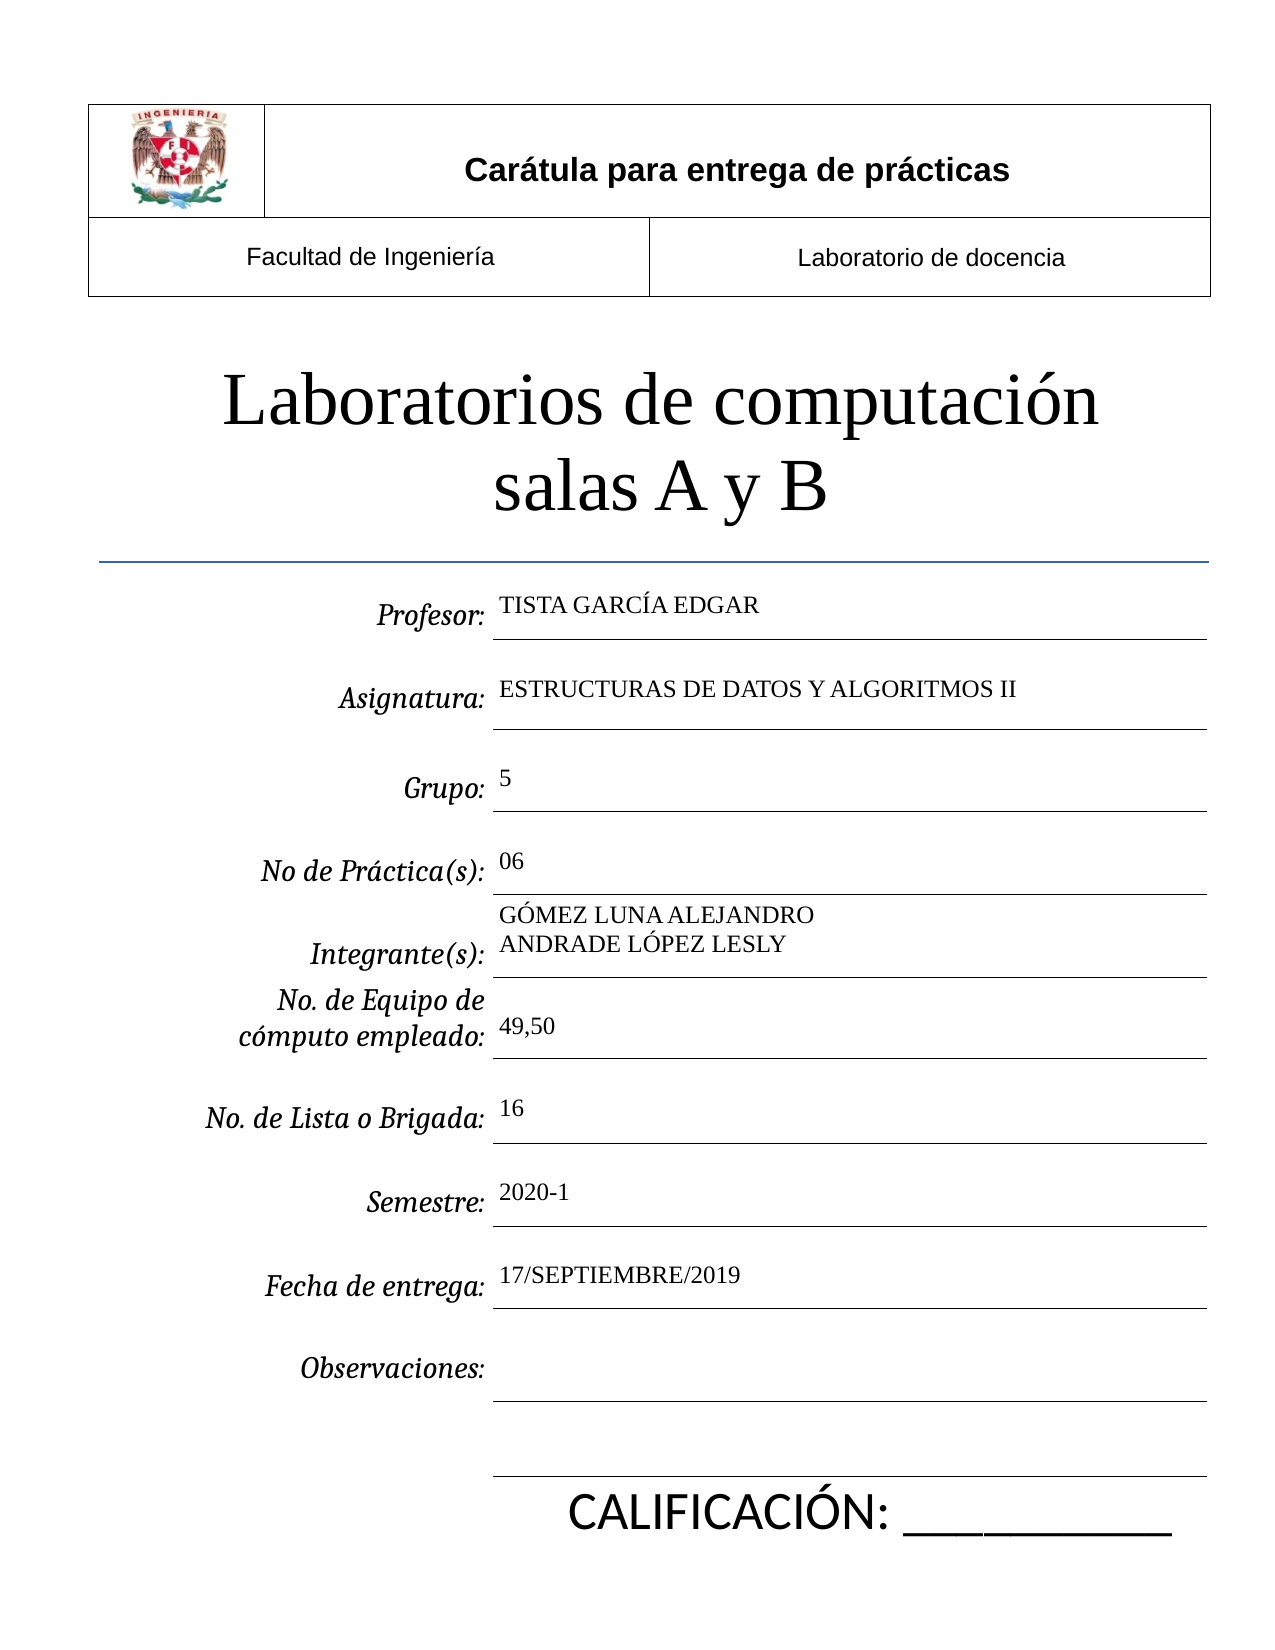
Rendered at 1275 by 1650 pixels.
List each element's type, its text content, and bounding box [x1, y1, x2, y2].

table_cell No. de Lista o Brigada: [118, 1058, 493, 1142]
table_cell Facultad de Ingeniería [89, 218, 649, 296]
table_header [493, 556, 1207, 561]
table_cell 16 [493, 1059, 1207, 1142]
table_cell ESTRUCTURAS DE DATOS Y ALGORITMOS II [493, 640, 1207, 728]
table_header [89, 105, 264, 217]
text Laboratorios de computación [118, 354, 1205, 441]
table_header Carátula para entrega de prácticas [265, 105, 1210, 217]
table_cell Semestre: [118, 1143, 493, 1226]
table_header TISTA GARCÍA EDGAR [493, 563, 1207, 639]
table_cell GÓMEZ LUNA ALEJANDRO ANDRADE LÓPEZ LESLY [493, 895, 1207, 976]
table_cell 06 [493, 812, 1207, 894]
table_cell Fecha de entrega: [118, 1226, 493, 1308]
text salas A y B [118, 441, 1205, 527]
table_cell 17/SEPTIEMBRE/2019 [493, 1227, 1207, 1308]
table_cell [493, 1309, 1207, 1401]
table_cell Grupo: [118, 729, 493, 811]
table_cell 49,50 [493, 978, 1207, 1058]
table_cell Integrante(s): [118, 894, 493, 976]
table_cell No de Práctica(s): [118, 811, 493, 894]
table_header [118, 556, 493, 561]
table_header Profesor: [118, 563, 493, 639]
table_cell No. de Equipo de cómputo empleado: [118, 976, 493, 1058]
table_cell [118, 1401, 493, 1476]
table_cell 2020-1 [493, 1144, 1207, 1226]
table_cell [493, 1402, 1207, 1476]
table_cell Observaciones: [118, 1308, 493, 1401]
table_cell 5 [493, 730, 1207, 811]
table_cell Laboratorio de docencia [650, 218, 1210, 296]
text CALIFICACIÓN: __________ [568, 1477, 1205, 1543]
table_cell Asignatura: [118, 639, 493, 728]
